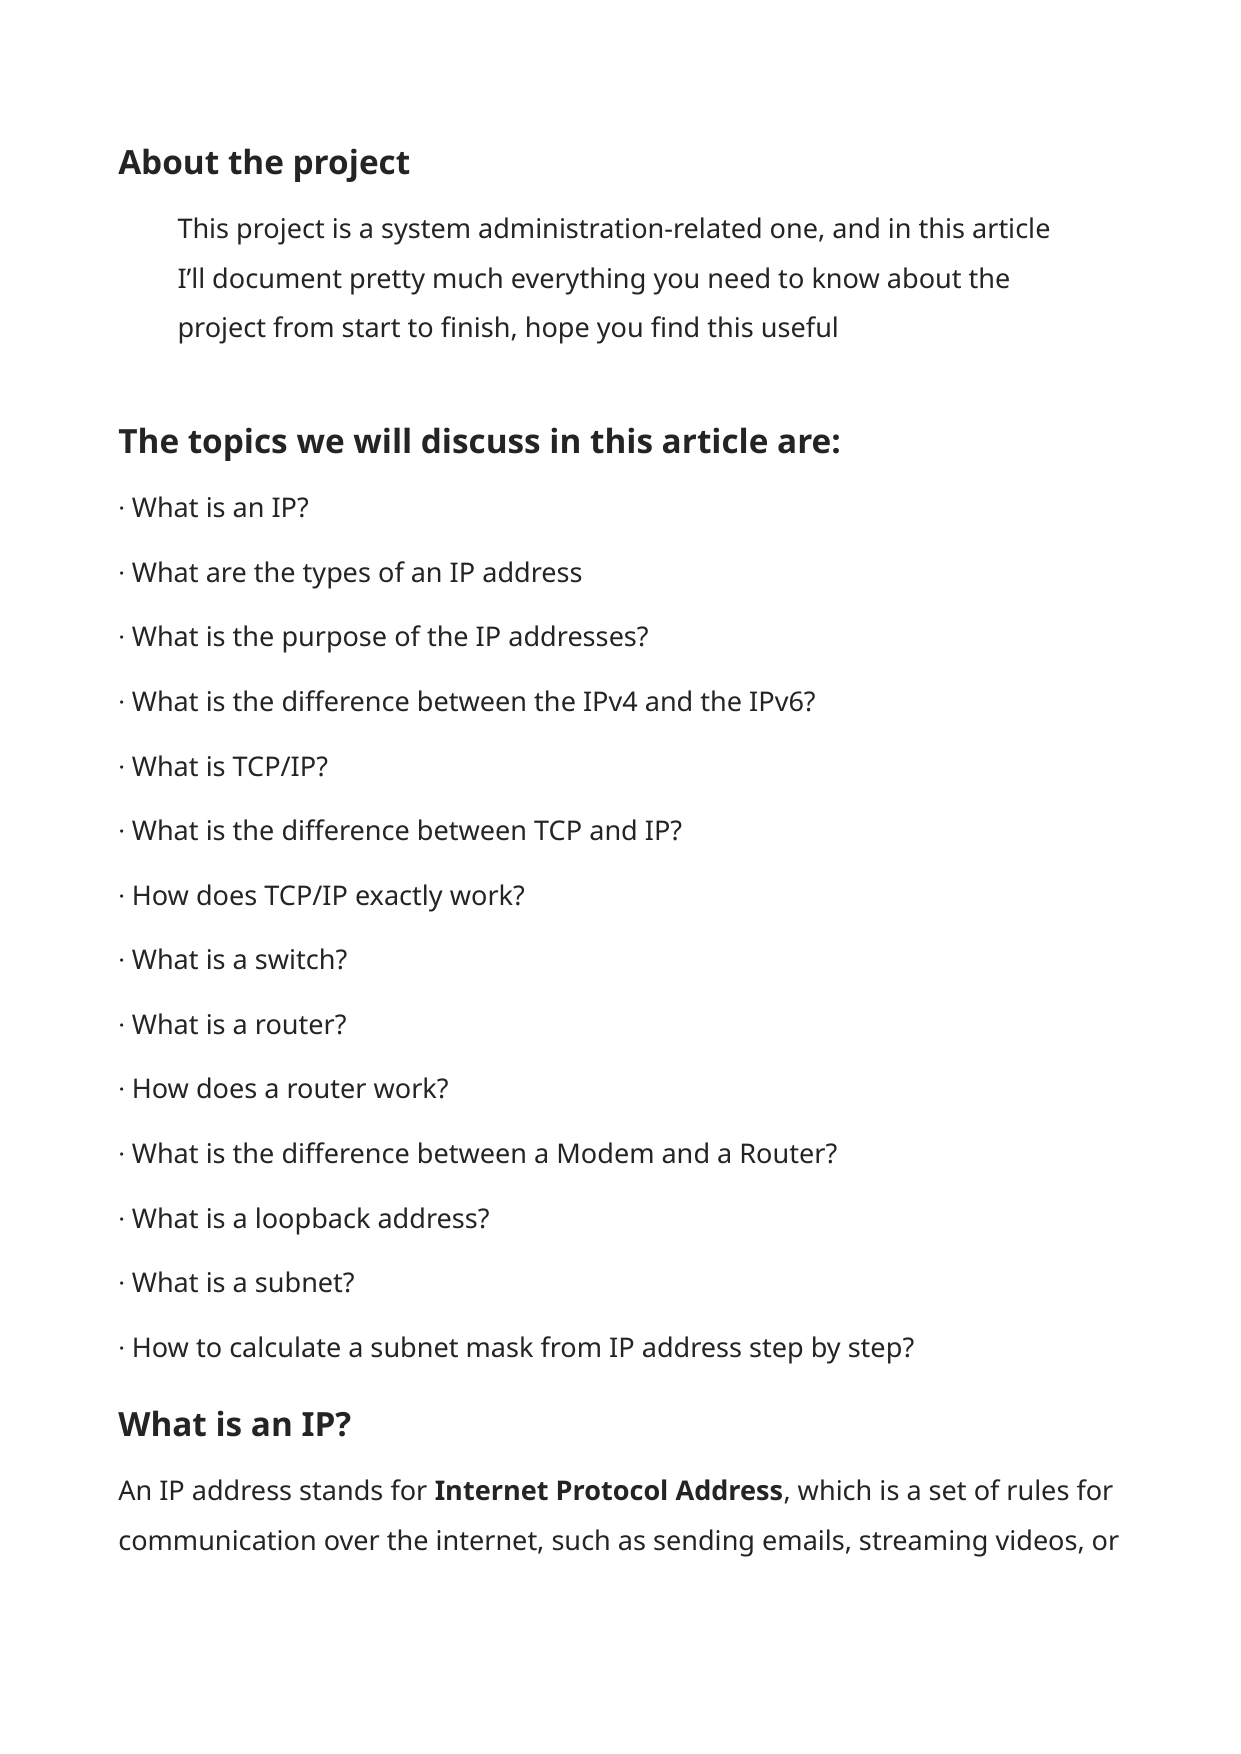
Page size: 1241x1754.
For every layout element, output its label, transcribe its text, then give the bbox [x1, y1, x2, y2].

text ∙ What is the difference between TCP and IP? [118, 798, 1122, 848]
text ∙ How does TCP/IP exactly work? [118, 863, 1122, 913]
subtitle What is an IP? [118, 1401, 1122, 1446]
text ∙ What is a switch? [118, 928, 1122, 978]
subtitle About the project [118, 139, 1122, 184]
text An IP address stands for Internet Protocol Address, which is a set of rules for communication over the internet, such as sending emails, streaming videos, or [118, 1458, 1122, 1558]
subtitle The topics we will discuss in this article are: [118, 418, 1122, 463]
text ∙ What is an IP? [118, 476, 1122, 526]
text This project is a system administration-related one, and in this article I’ll document pretty much everything you need to know about the project from start to finish, hope you find this useful [177, 197, 1063, 347]
text ∙ What is the purpose of the IP addresses? [118, 605, 1122, 655]
text ∙ How does a router work? [118, 1057, 1122, 1107]
text ∙ What is the difference between the IPv4 and the IPv6? [118, 669, 1122, 719]
text ∙ What is a loopback address? [118, 1186, 1122, 1236]
text ∙ What is a subnet? [118, 1251, 1122, 1301]
text ∙ What is TCP/IP? [118, 734, 1122, 784]
text ∙ How to calculate a subnet mask from IP address step by step? [118, 1315, 1122, 1365]
text ∙ What is the difference between a Modem and a Router? [118, 1121, 1122, 1171]
text ∙ What is a router? [118, 992, 1122, 1042]
text ∙ What are the types of an IP address [118, 540, 1122, 590]
